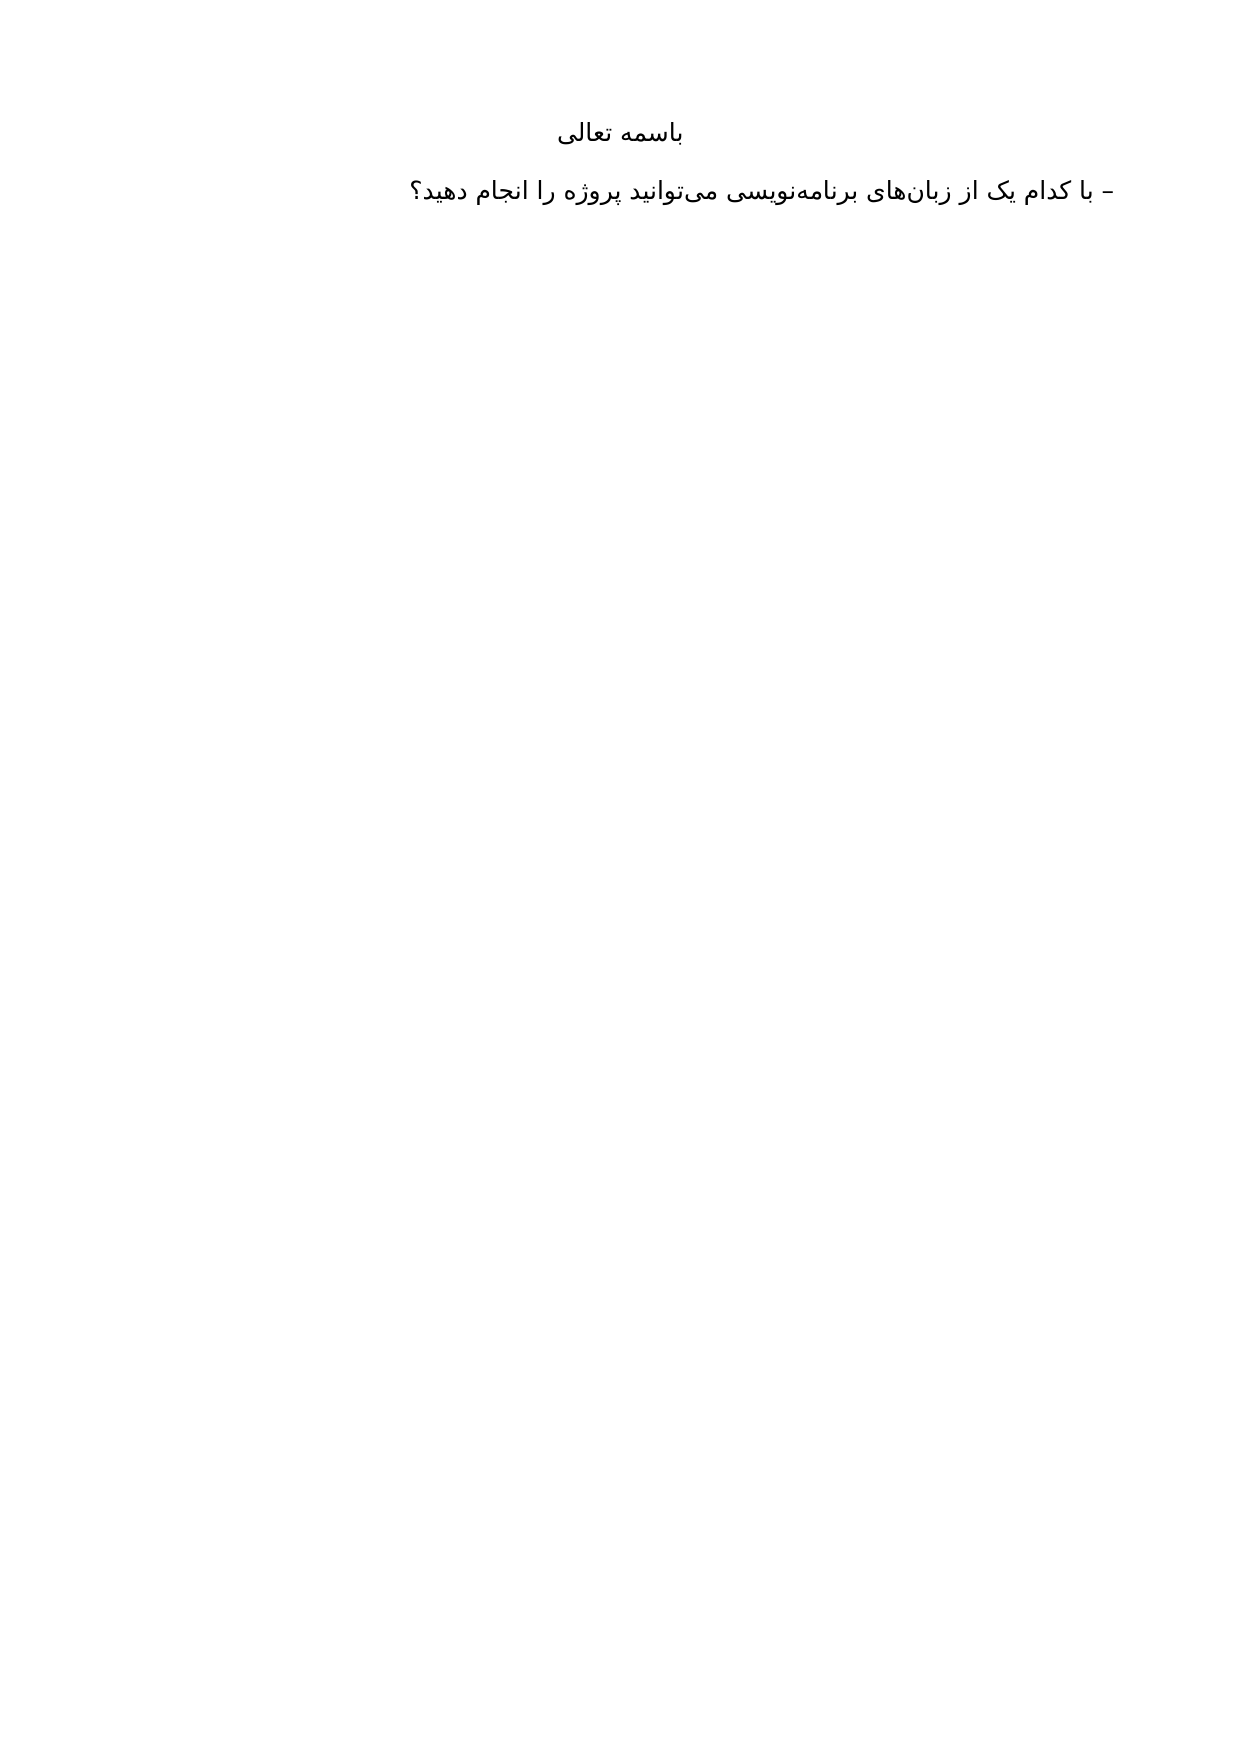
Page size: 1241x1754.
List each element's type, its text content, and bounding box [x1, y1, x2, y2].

text باسمه تعالی [118, 118, 1122, 147]
text – با کدام یک از زبان‌های برنامه‌نویسی می‌توانید پروژه را انجام دهید؟ [118, 176, 1122, 205]
